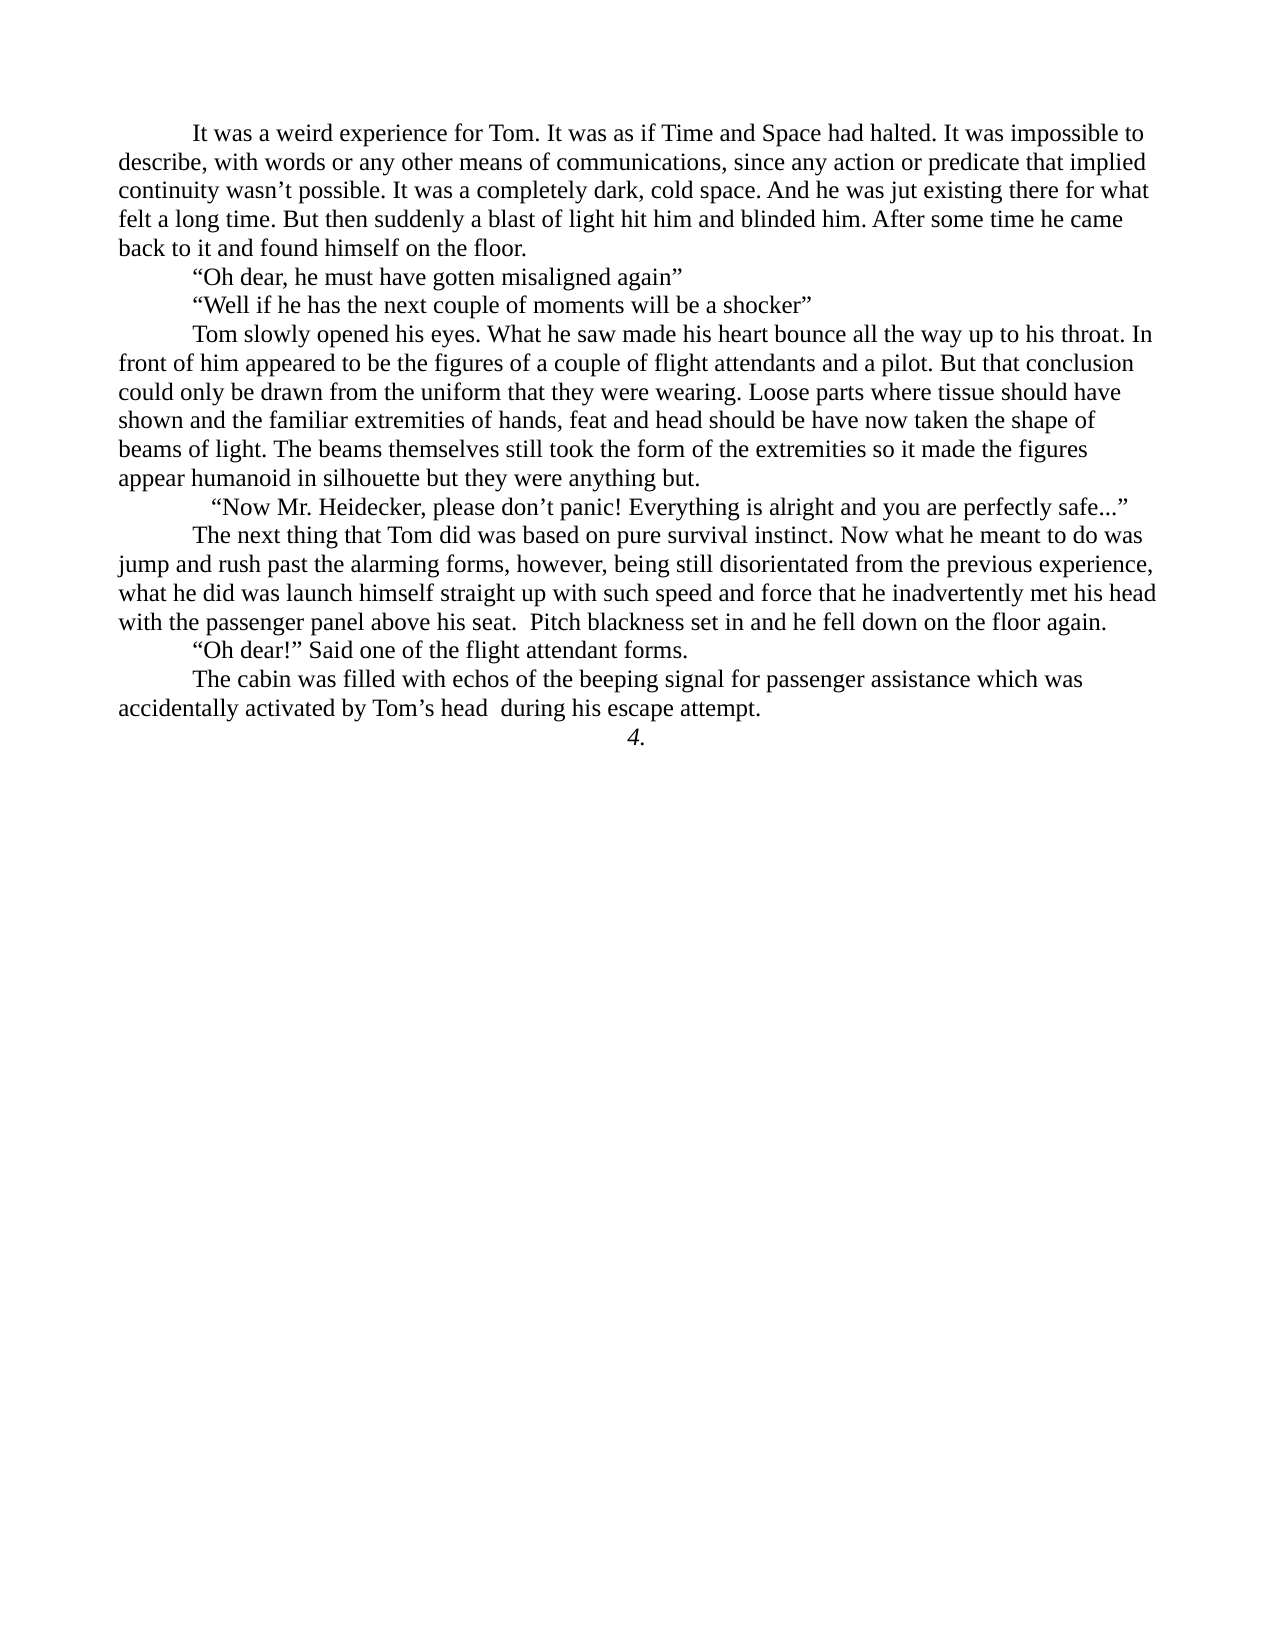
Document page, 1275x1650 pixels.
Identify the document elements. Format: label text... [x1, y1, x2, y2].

text The next thing that Tom did was based on pure survival instinct. Now what he meant to do was jump and rush past the alarming forms, however, being still disorientated from the previous experience, what he did was launch himself straight up with such speed and force that he inadvertently met his head with the passenger panel above his seat. Pitch blackness set in and he fell down on the floor again. [118, 521, 1157, 636]
text “Now Mr. Heidecker, please don’t panic! Everything is alright and you are perfectly safe...” [118, 492, 1157, 521]
text “Well if he has the next couple of moments will be a shocker” [118, 291, 1157, 319]
text 4. [177, 722, 1098, 751]
text It was a weird experience for Tom. It was as if Time and Space had halted. It was impossible to describe, with words or any other means of communications, since any action or predicate that implied continuity wasn’t possible. It was a completely dark, cold space. And he was jut existing there for what felt a long time. But then suddenly a blast of light hit him and blinded him. After some time he came back to it and found himself on the floor. [118, 118, 1157, 262]
text “Oh dear, he must have gotten misaligned again” [118, 262, 1157, 291]
text Tom slowly opened his eyes. What he saw made his heart bounce all the way up to his throat. In front of him appeared to be the figures of a couple of flight attendants and a pilot. But that conclusion could only be drawn from the uniform that they were wearing. Loose parts where tissue should have shown and the familiar extremities of hands, feat and head should be have now taken the shape of beams of light. The beams themselves still took the form of the extremities so it made the figures appear humanoid in silhouette but they were anything but. [118, 319, 1157, 492]
text The cabin was filled with echos of the beeping signal for passenger assistance which was accidentally activated by Tom’s head during his escape attempt. [118, 664, 1157, 722]
text “Oh dear!” Said one of the flight attendant forms. [118, 636, 1157, 664]
